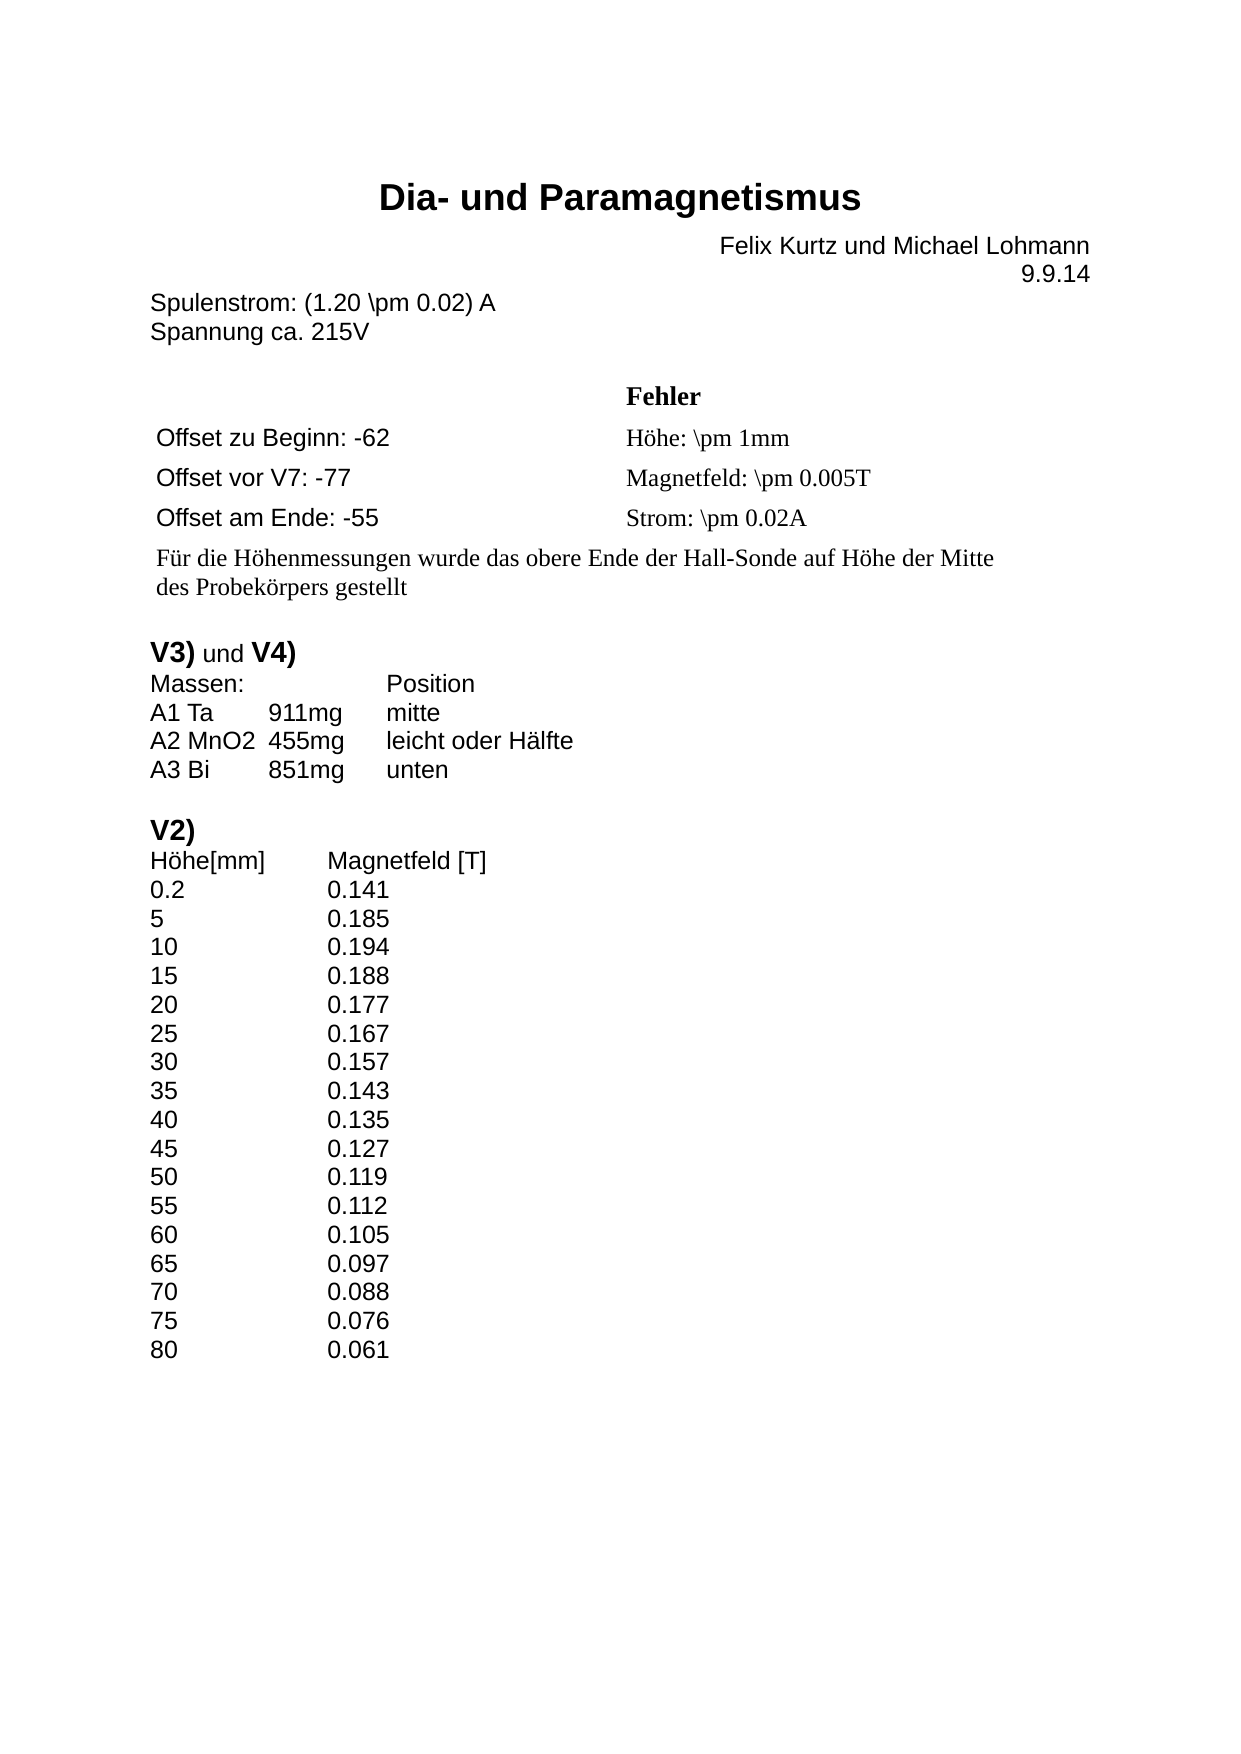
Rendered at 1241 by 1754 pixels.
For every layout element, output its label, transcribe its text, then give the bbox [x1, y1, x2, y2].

text 75 0.076 [150, 1306, 1090, 1335]
table_cell Strom: \pm 0.02A [620, 498, 1028, 538]
text 15 0.188 [150, 961, 1090, 990]
text 9.9.14 [150, 259, 1090, 288]
table_cell Magnetfeld: \pm 0.005T [620, 457, 1028, 497]
table_header [150, 374, 620, 417]
text 55 0.112 [150, 1191, 1090, 1220]
text Massen: Position [150, 669, 1090, 698]
text 80 0.061 [150, 1335, 1090, 1364]
text V2) [150, 813, 1090, 846]
text 45 0.127 [150, 1134, 1090, 1162]
table_cell Höhe: \pm 1mm [620, 417, 1028, 457]
text A2 MnO2 455mg leicht oder Hälfte [150, 726, 1090, 755]
text 5 0.185 [150, 904, 1090, 932]
text Felix Kurtz und Michael Lohmann [150, 231, 1090, 259]
text 70 0.088 [150, 1277, 1090, 1306]
table_cell Offset zu Beginn: -62 [150, 417, 620, 457]
text A3 Bi 851mg unten [150, 755, 1090, 784]
text 20 0.177 [150, 990, 1090, 1019]
table_header Fehler [620, 374, 1028, 417]
text 40 0.135 [150, 1105, 1090, 1134]
table_cell Offset am Ende: -55 [150, 498, 620, 538]
text 30 0.157 [150, 1047, 1090, 1076]
text 50 0.119 [150, 1162, 1090, 1191]
text V3) und V4) [150, 635, 1090, 669]
text 10 0.194 [150, 932, 1090, 961]
text 65 0.097 [150, 1249, 1090, 1277]
text Höhe[mm] Magnetfeld [T] [150, 846, 1090, 875]
text 60 0.105 [150, 1220, 1090, 1249]
text Spannung ca. 215V [150, 317, 1090, 346]
table_cell Offset vor V7: -77 [150, 457, 620, 497]
table_cell Für die Höhenmessungen wurde das obere Ende der Hall-Sonde auf Höhe der Mitte des Probekörpers gestellt [150, 538, 1028, 607]
text 0.2 0.141 [150, 875, 1090, 904]
text Spulenstrom: (1.20 \pm 0.02) A [150, 288, 1090, 317]
text 25 0.167 [150, 1019, 1090, 1047]
text A1 Ta 911mg mitte [150, 698, 1090, 726]
title Dia- und Paramagnetismus [150, 175, 1090, 218]
text 35 0.143 [150, 1076, 1090, 1105]
